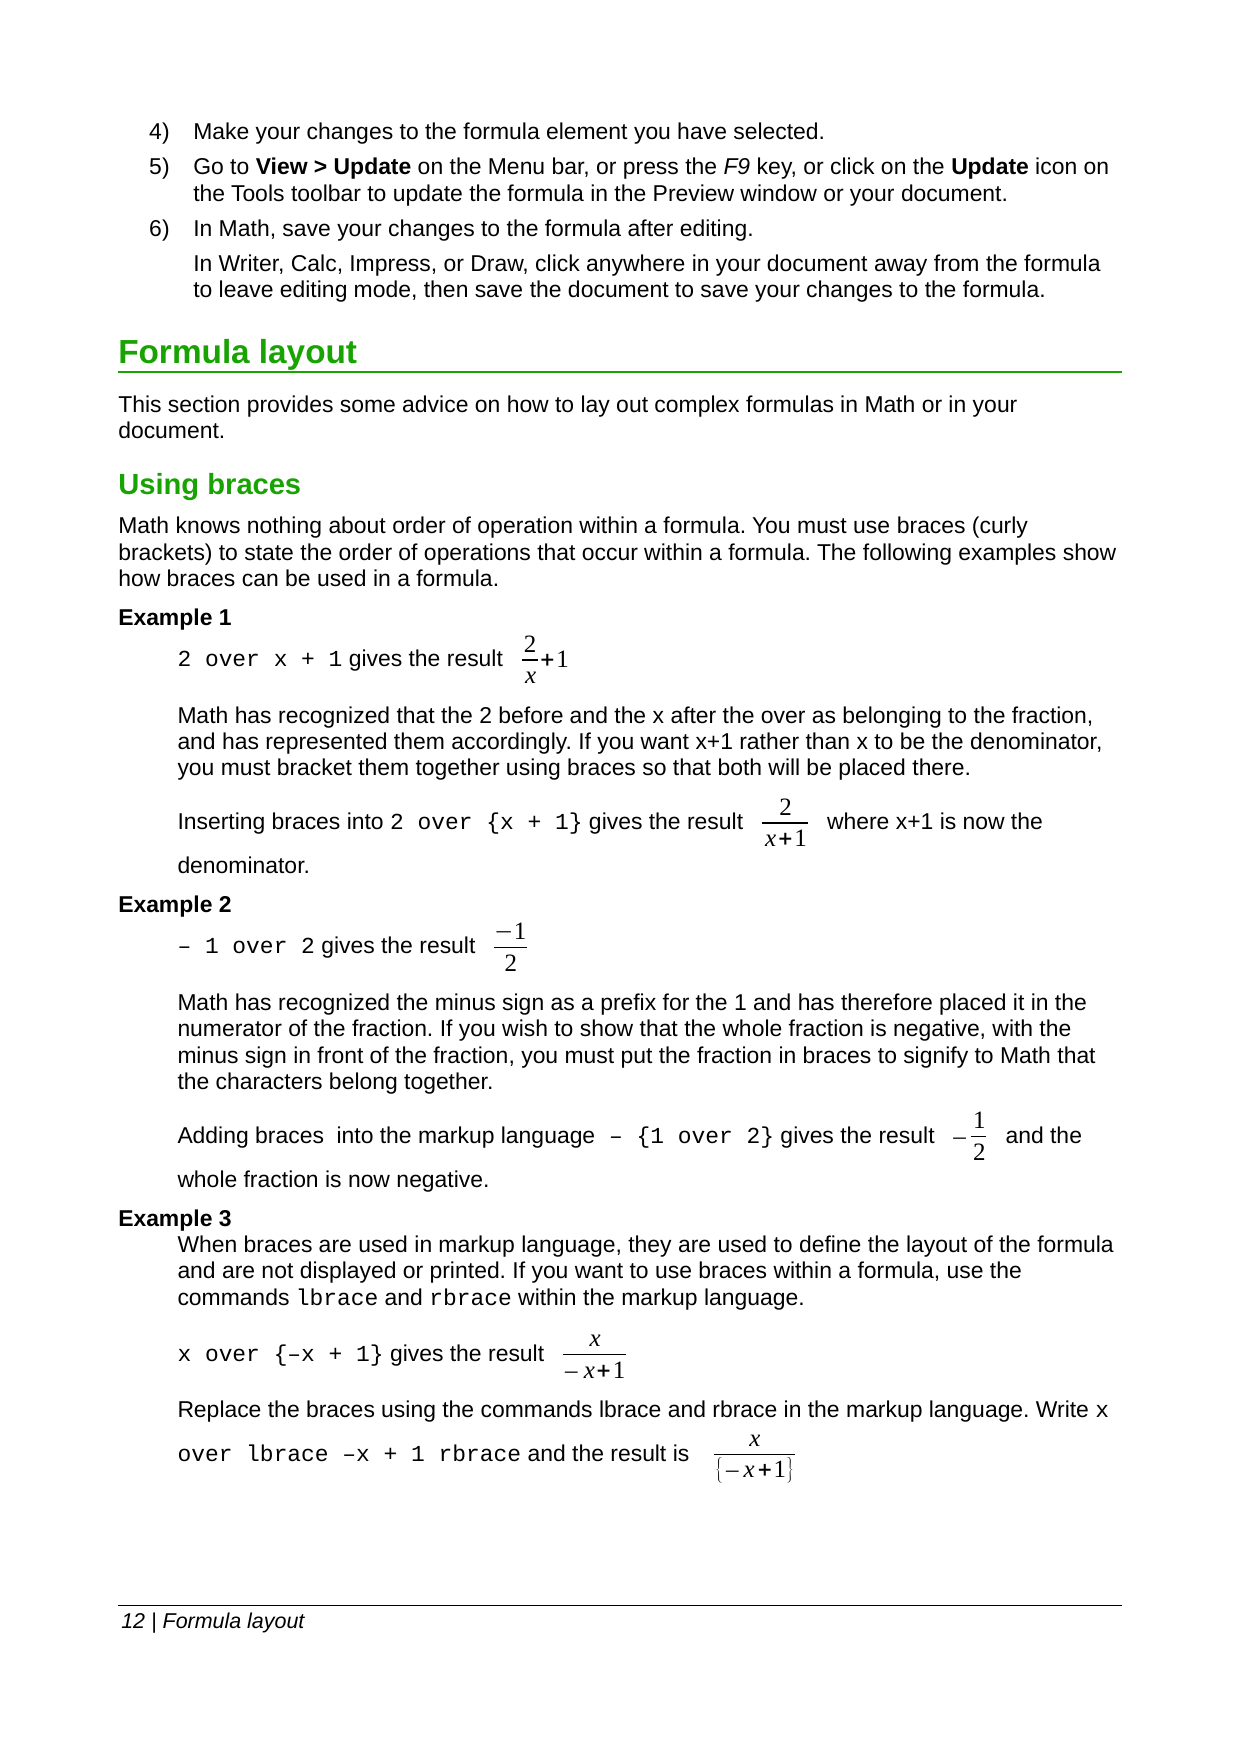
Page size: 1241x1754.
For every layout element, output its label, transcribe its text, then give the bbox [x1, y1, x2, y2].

text Example 1 [118, 604, 1122, 630]
text Inserting braces into 2 over {x + 1} gives the resultwhere x+1 is now the denominator. [177, 793, 1122, 878]
text 2 over x + 1 gives the result [177, 630, 1122, 689]
list Make your changes to the formula element you have selected. [169, 118, 1122, 144]
subtitle Formula layout [118, 332, 1122, 371]
text When braces are used in markup language, they are used to define the layout of the formula and are not displayed or printed. If you want to use braces within a formula, use the commands lbrace and rbrace within the markup language. [177, 1231, 1122, 1312]
text Replace the braces using the commands lbrace and rbrace in the markup language. Write x over lbrace –x + 1 rbrace and the result is [177, 1396, 1122, 1485]
text Example 3 [118, 1205, 1122, 1231]
text This section provides some advice on how to lay out complex formulas in Math or in your document. [118, 391, 1122, 443]
subtitle Using braces [118, 467, 1122, 500]
text Math has recognized the minus sign as a prefix for the 1 and has therefore placed it in the numerator of the fraction. If you wish to show that the whole fraction is negative, with the minus sign in front of the fraction, you must put the fraction in braces to signify to Math that the characters belong together. [177, 989, 1122, 1094]
list In Writer, Calc, Impress, or Draw, click anywhere in your document away from the formula to leave editing mode, then save the document to save your changes to the formula. [169, 250, 1122, 303]
text Adding braces into the markup language – {1 over 2} gives the resultand the whole fraction is now negative. [177, 1107, 1122, 1192]
text Math has recognized that the 2 before and the x after the over as belonging to the fraction, and has represented them accordingly. If you want x+1 rather than x to be the denominator, you must bracket them together using braces so that both will be placed there. [177, 702, 1122, 781]
list Go to View > Update on the Menu bar, or press the F9 key, or click on the Update icon on the Tools toolbar to update the formula in the Preview window or your document. [169, 153, 1122, 206]
list In Math, save your changes to the formula after editing. [169, 215, 1122, 241]
text x over {–x + 1} gives the result [177, 1325, 1122, 1384]
text – 1 over 2 gives the result [177, 917, 1122, 976]
text Math knows nothing about order of operation within a formula. You must use braces (curly brackets) to state the order of operations that occur within a formula. The following examples show how braces can be used in a formula. [118, 512, 1122, 591]
text Example 2 [118, 891, 1122, 917]
